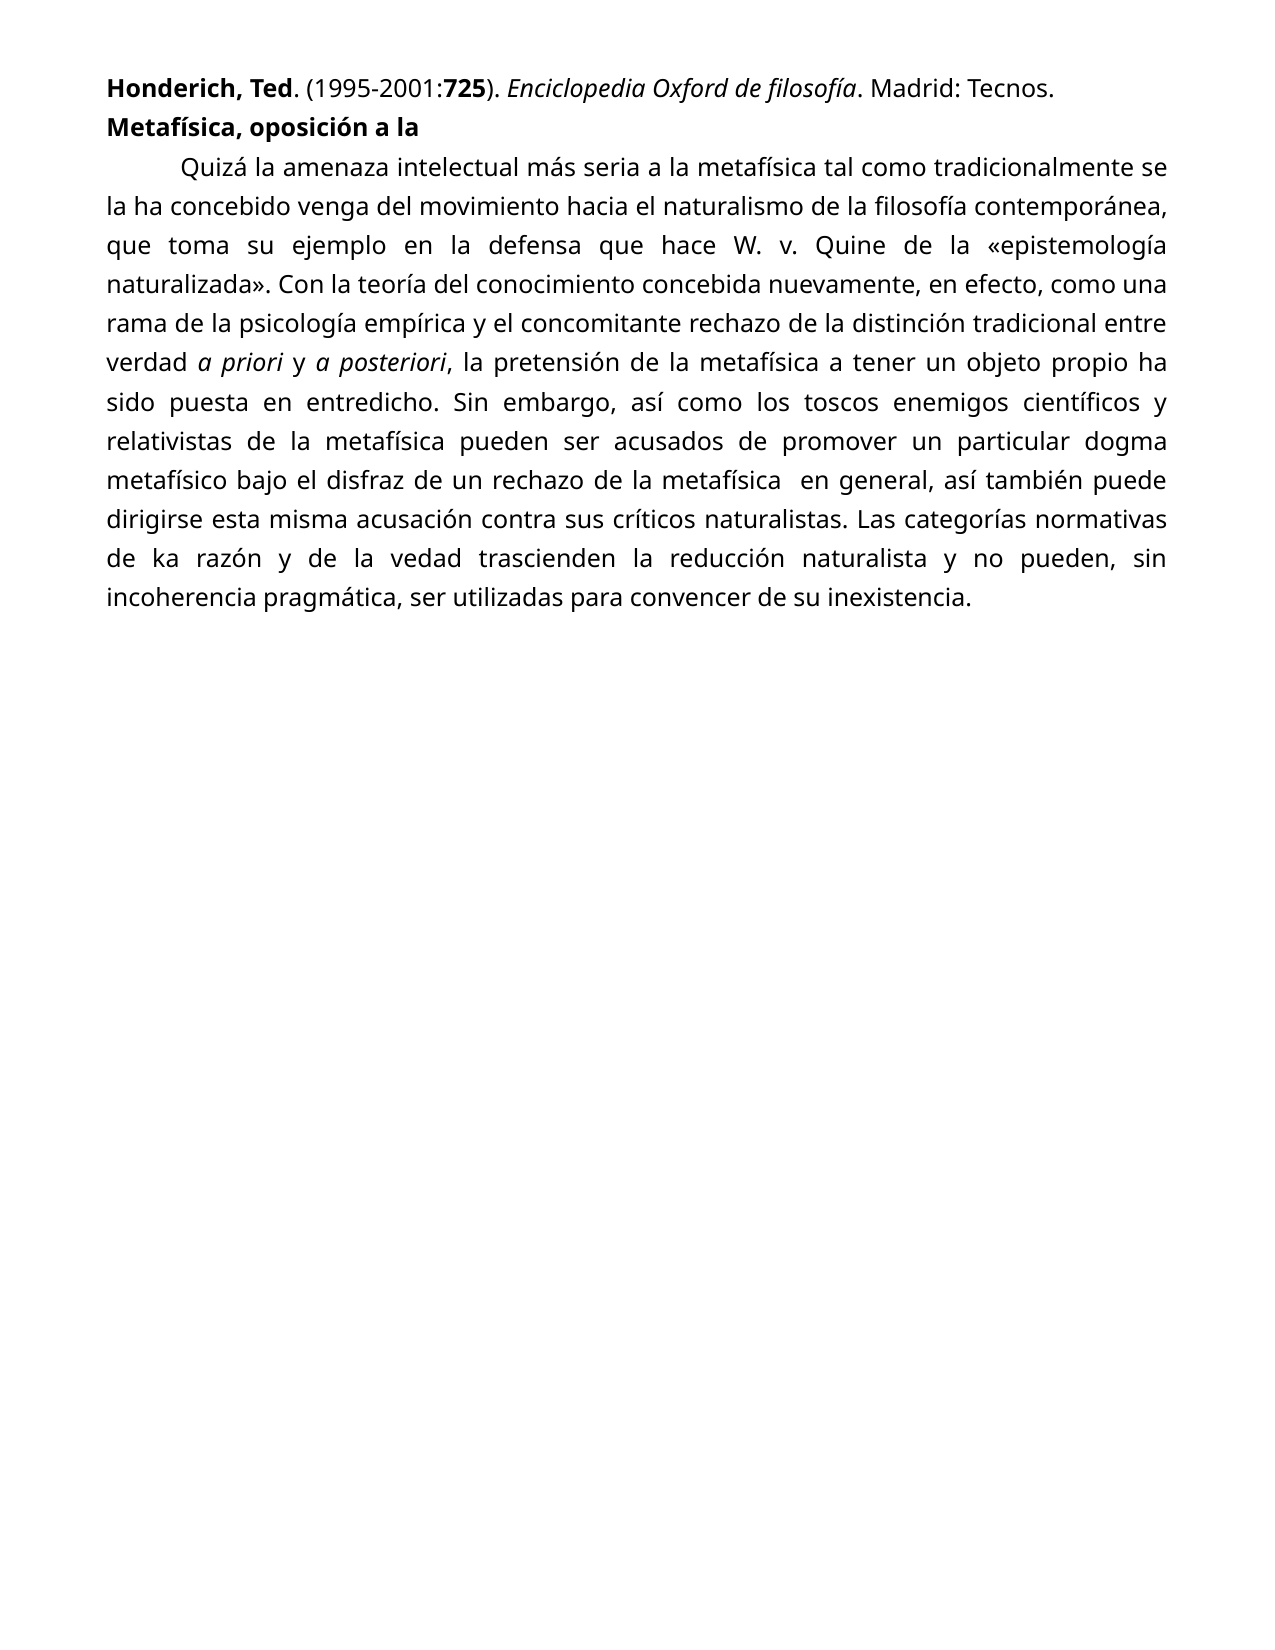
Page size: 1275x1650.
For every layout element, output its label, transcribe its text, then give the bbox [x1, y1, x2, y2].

text Metafísica, oposición a la [106, 110, 1169, 144]
text Quizá la amenaza intelectual más seria a la metafísica tal como tradicionalmente se la ha concebido venga del movimiento hacia el naturalismo de la filosofía contemporánea, que toma su ejemplo en la defensa que hace W. v. Quine de la «epistemología naturalizada». Con la teoría del conocimiento concebida nuevamente, en efecto, como una rama de la psicología empírica y el concomitante rechazo de la distinción tradicional entre verdad a priori y a posteriori, la pretensión de la metafísica a tener un objeto propio ha sido puesta en entredicho. Sin embargo, así como los toscos enemigos científicos y relativistas de la metafísica pueden ser acusados de promover un particular dogma metafísico bajo el disfraz de un rechazo de la metafísica en general, así también puede dirigirse esta misma acusación contra sus críticos naturalistas. Las categorías normativas de ka razón y de la vedad trascienden la reducción naturalista y no pueden, sin incoherencia pragmática, ser utilizadas para convencer de su inexistencia. [106, 149, 1169, 614]
text Honderich, Ted. (1995-2001:725). Enciclopedia Oxford de filosofía. Madrid: Tecnos. [106, 71, 1169, 105]
